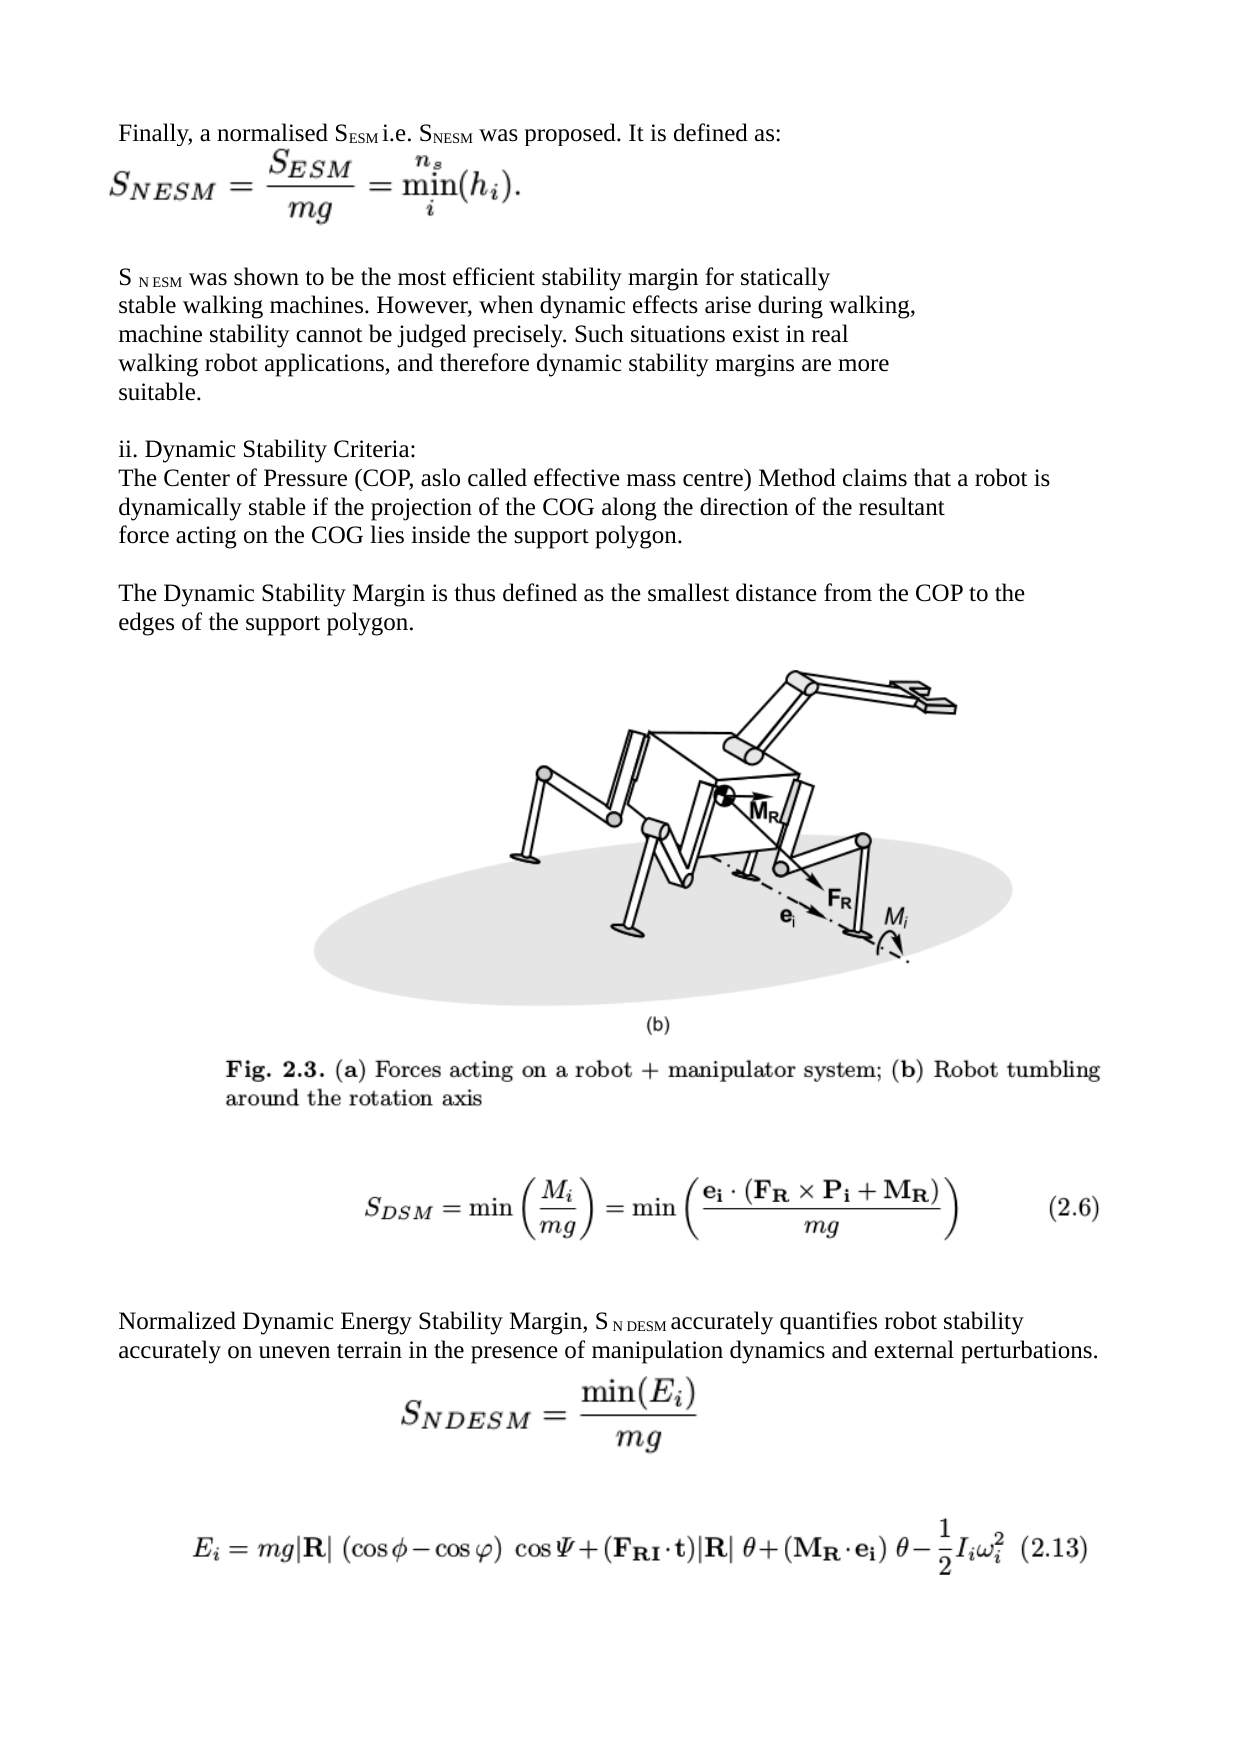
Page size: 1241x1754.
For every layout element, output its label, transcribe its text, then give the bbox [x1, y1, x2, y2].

text Normalized Dynamic Energy Stability Margin, S N DESM accurately quantifies robot stability accurately on uneven terrain in the presence of manipulation dynamics and external perturbations. [118, 1306, 1122, 1363]
text The Center of Pressure (COP, aslo called effective mass centre) Method claims that a robot is dynamically stable if the projection of the COG along the direction of the resultant [118, 463, 1122, 521]
text suitable. [118, 377, 1122, 406]
text Finally, a normalised SESM i.e. SNESM was proposed. It is defined as: [118, 118, 1122, 147]
picture [118, 664, 1123, 1249]
text walking robot applications, and therefore dynamic stability margins are more [118, 348, 1122, 377]
picture [60, 146, 590, 235]
text ii. Dynamic Stability Criteria: [118, 434, 1122, 463]
text force acting on the COG lies inside the support polygon. [118, 521, 1122, 549]
text machine stability cannot be judged precisely. Such situations exist in real [118, 319, 1122, 348]
text S N ESM was shown to be the most efficient stability margin for statically [118, 262, 1122, 291]
text The Dynamic Stability Margin is thus defined as the smallest distance from the COP to the [118, 578, 1122, 607]
text edges of the support polygon. [118, 607, 1122, 636]
picture [314, 1373, 799, 1459]
text stable walking machines. However, when dynamic effects arise during walking, [118, 291, 1122, 319]
picture [111, 1502, 1116, 1588]
